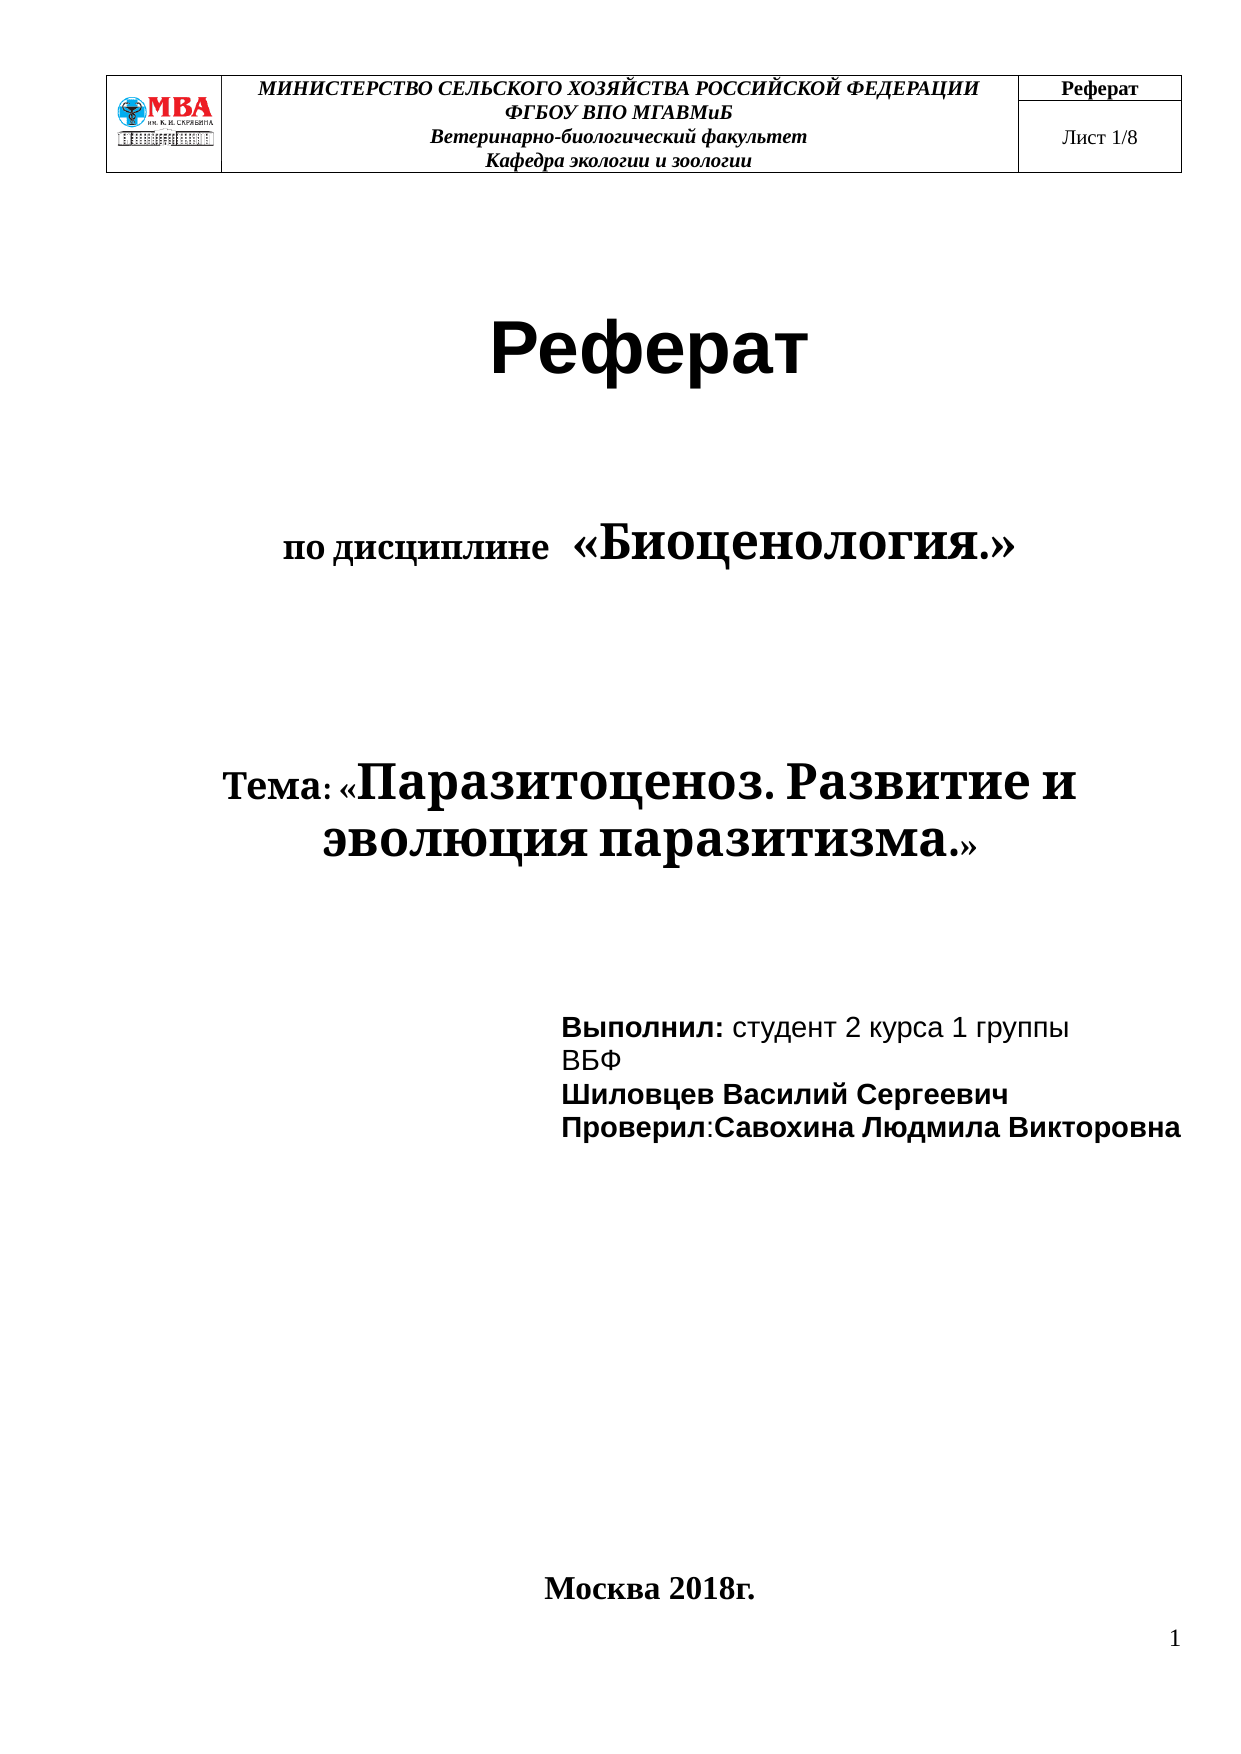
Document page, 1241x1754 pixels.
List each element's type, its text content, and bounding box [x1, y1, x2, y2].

table_header МИНИСТЕРСТВО СЕЛЬСКОГО ХОЗЯЙСТВА РОССИЙСКОЙ ФЕДЕРАЦИИ ФГБОУ ВПО МГАВМиБ Ветеринарно-биологический факультет Кафедра экологии и зоологии [222, 76, 1018, 172]
text Москва 2018г. [118, 1568, 1181, 1606]
subtitle Выполнил: студент 2 курса 1 группы [118, 1010, 1181, 1043]
table_cell Лист 1/8 [1019, 101, 1181, 172]
subtitle Реферат [118, 303, 1181, 389]
subtitle Шиловцев Василий Сергеевич [118, 1077, 1181, 1110]
text по дисциплине «Биоценология.» [118, 514, 1181, 572]
text Тема: «Паразитоценоз. Развитие и эволюция паразитизма.» [118, 754, 1181, 869]
table_header [107, 76, 221, 172]
table_header Реферат [1019, 76, 1181, 100]
subtitle Проверил:Савохина Людмила Викторовна [118, 1110, 1181, 1144]
subtitle ВБФ [118, 1043, 1181, 1077]
